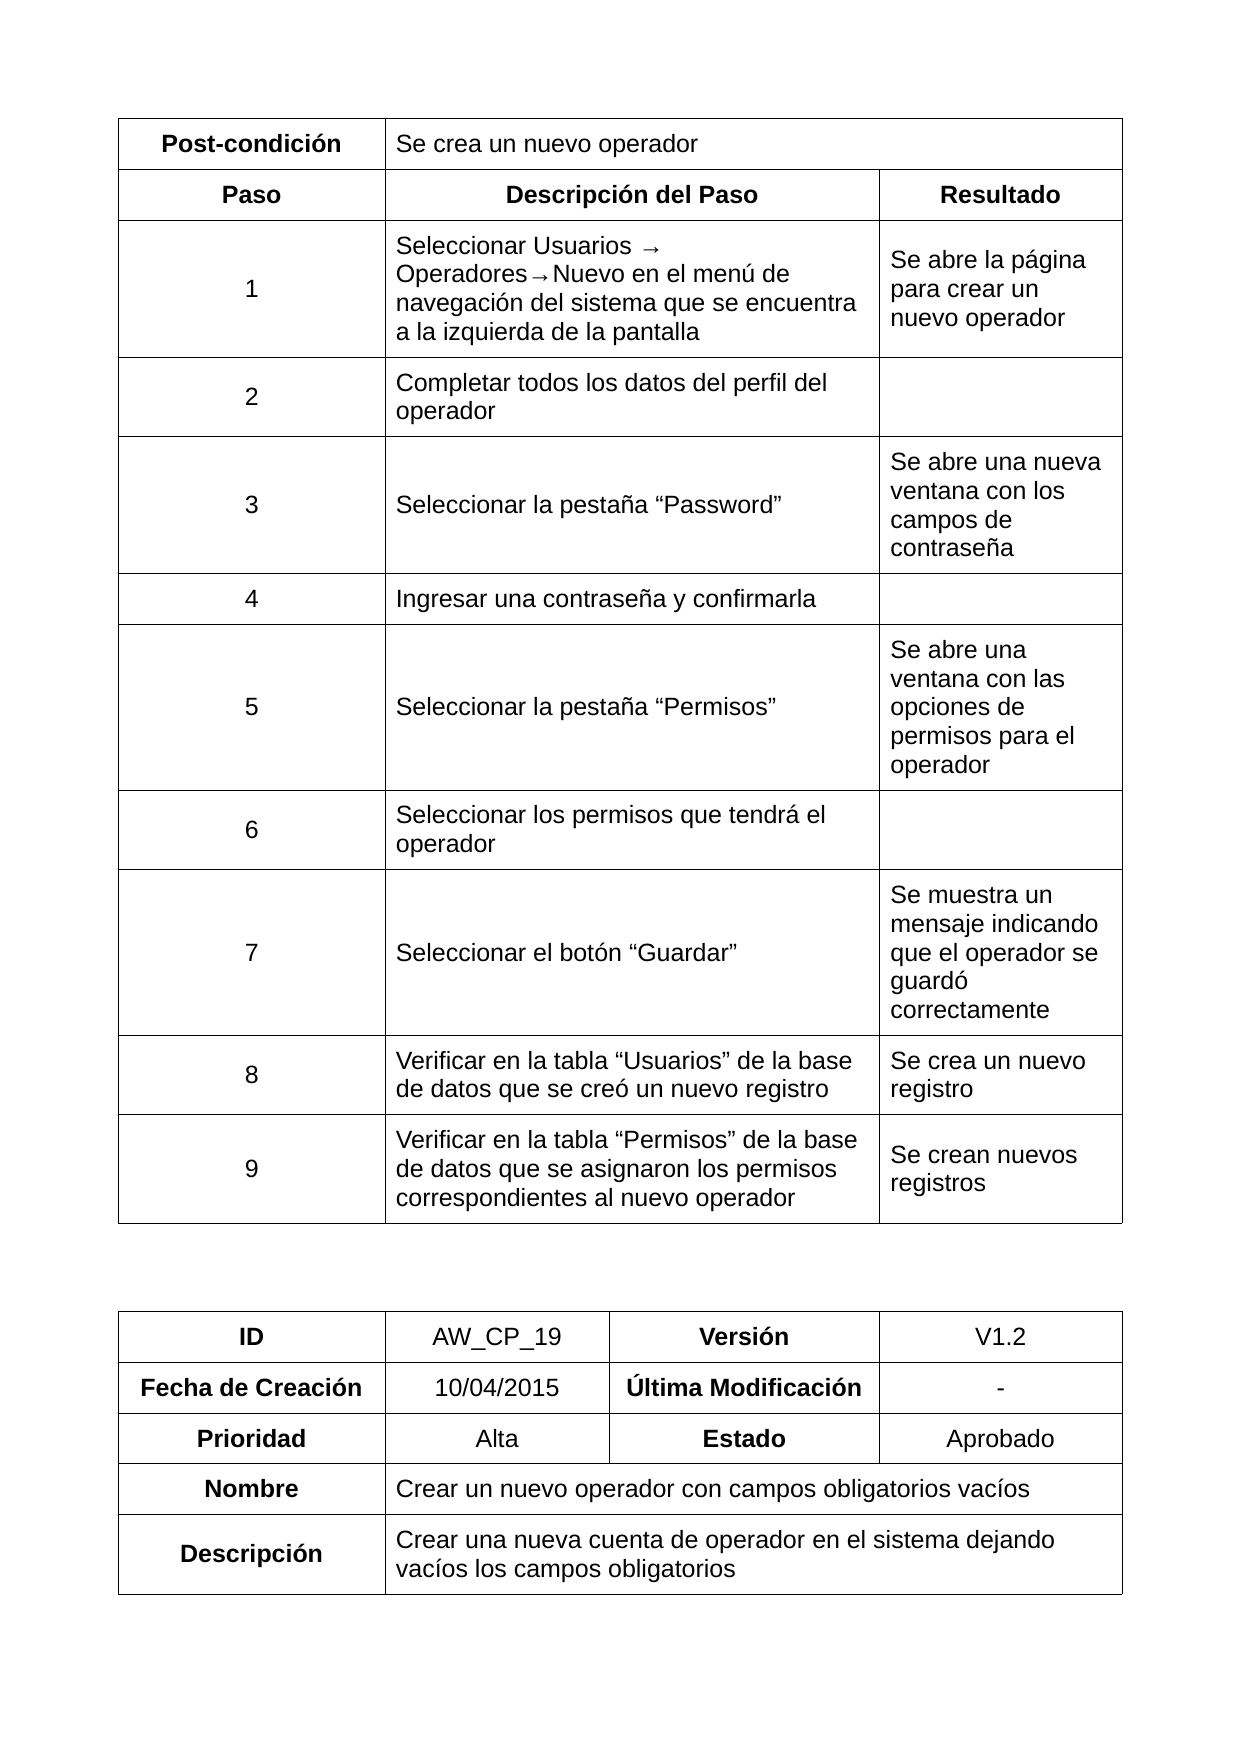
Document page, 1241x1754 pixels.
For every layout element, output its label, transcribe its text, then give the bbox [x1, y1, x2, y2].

table_cell Prioridad [119, 1414, 385, 1463]
table_cell 9 [119, 1115, 385, 1222]
table_cell Se crean nuevos registros [880, 1115, 1122, 1222]
table_cell Se abre la página para crear un nuevo operador [880, 221, 1122, 357]
table_cell Última Modificación [610, 1363, 879, 1413]
table_cell 1 [119, 221, 385, 357]
table_cell Fecha de Creación [119, 1363, 385, 1413]
table_cell Descripción del Paso [386, 170, 879, 219]
table_cell Nombre [119, 1464, 385, 1514]
table_cell Seleccionar la pestaña “Permisos” [386, 625, 879, 789]
table_cell Se abre una nueva ventana con los campos de contraseña [880, 437, 1122, 573]
table_cell Seleccionar Usuarios → Operadores→Nuevo en el menú de navegación del sistema que se encuentra a la izquierda de la pantalla [386, 221, 879, 357]
table_cell Verificar en la tabla “Usuarios” de la base de datos que se creó un nuevo registro [386, 1036, 879, 1114]
table_cell Post-condición [119, 119, 385, 169]
table_cell 7 [119, 870, 385, 1035]
table_cell 2 [119, 358, 385, 436]
table_cell [880, 358, 1122, 436]
table_cell 3 [119, 437, 385, 573]
table_cell Completar todos los datos del perfil del operador [386, 358, 879, 436]
table_cell 5 [119, 625, 385, 789]
table_cell Crear un nuevo operador con campos obligatorios vacíos [386, 1464, 1122, 1514]
table_cell Se abre una ventana con las opciones de permisos para el operador [880, 625, 1122, 789]
table_cell Estado [610, 1414, 879, 1463]
table_cell 10/04/2015 [386, 1363, 609, 1413]
table_cell Verificar en la tabla “Permisos” de la base de datos que se asignaron los permisos correspondientes al nuevo operador [386, 1115, 879, 1222]
table_cell Resultado [880, 170, 1122, 219]
table_cell [880, 574, 1122, 624]
table_cell Aprobado [880, 1414, 1122, 1463]
table_cell Se crea un nuevo registro [880, 1036, 1122, 1114]
table_cell Seleccionar la pestaña “Password” [386, 437, 879, 573]
table_cell - [880, 1363, 1122, 1413]
table_cell 6 [119, 791, 385, 869]
table_header Versión [610, 1312, 879, 1362]
table_header AW_CP_19 [386, 1312, 609, 1362]
table_cell Se crea un nuevo operador [386, 119, 1122, 169]
table_cell Alta [386, 1414, 609, 1463]
table_cell Ingresar una contraseña y confirmarla [386, 574, 879, 624]
table_cell [880, 791, 1122, 869]
table_header ID [119, 1312, 385, 1362]
table_cell 8 [119, 1036, 385, 1114]
table_cell Crear una nueva cuenta de operador en el sistema dejando vacíos los campos obligatorios [386, 1515, 1122, 1593]
table_cell Seleccionar el botón “Guardar” [386, 870, 879, 1035]
table_header V1.2 [880, 1312, 1122, 1362]
table_cell Descripción [119, 1515, 385, 1593]
table_cell Paso [119, 170, 385, 219]
table_cell Se muestra un mensaje indicando que el operador se guardó correctamente [880, 870, 1122, 1035]
table_cell Seleccionar los permisos que tendrá el operador [386, 791, 879, 869]
table_cell 4 [119, 574, 385, 624]
